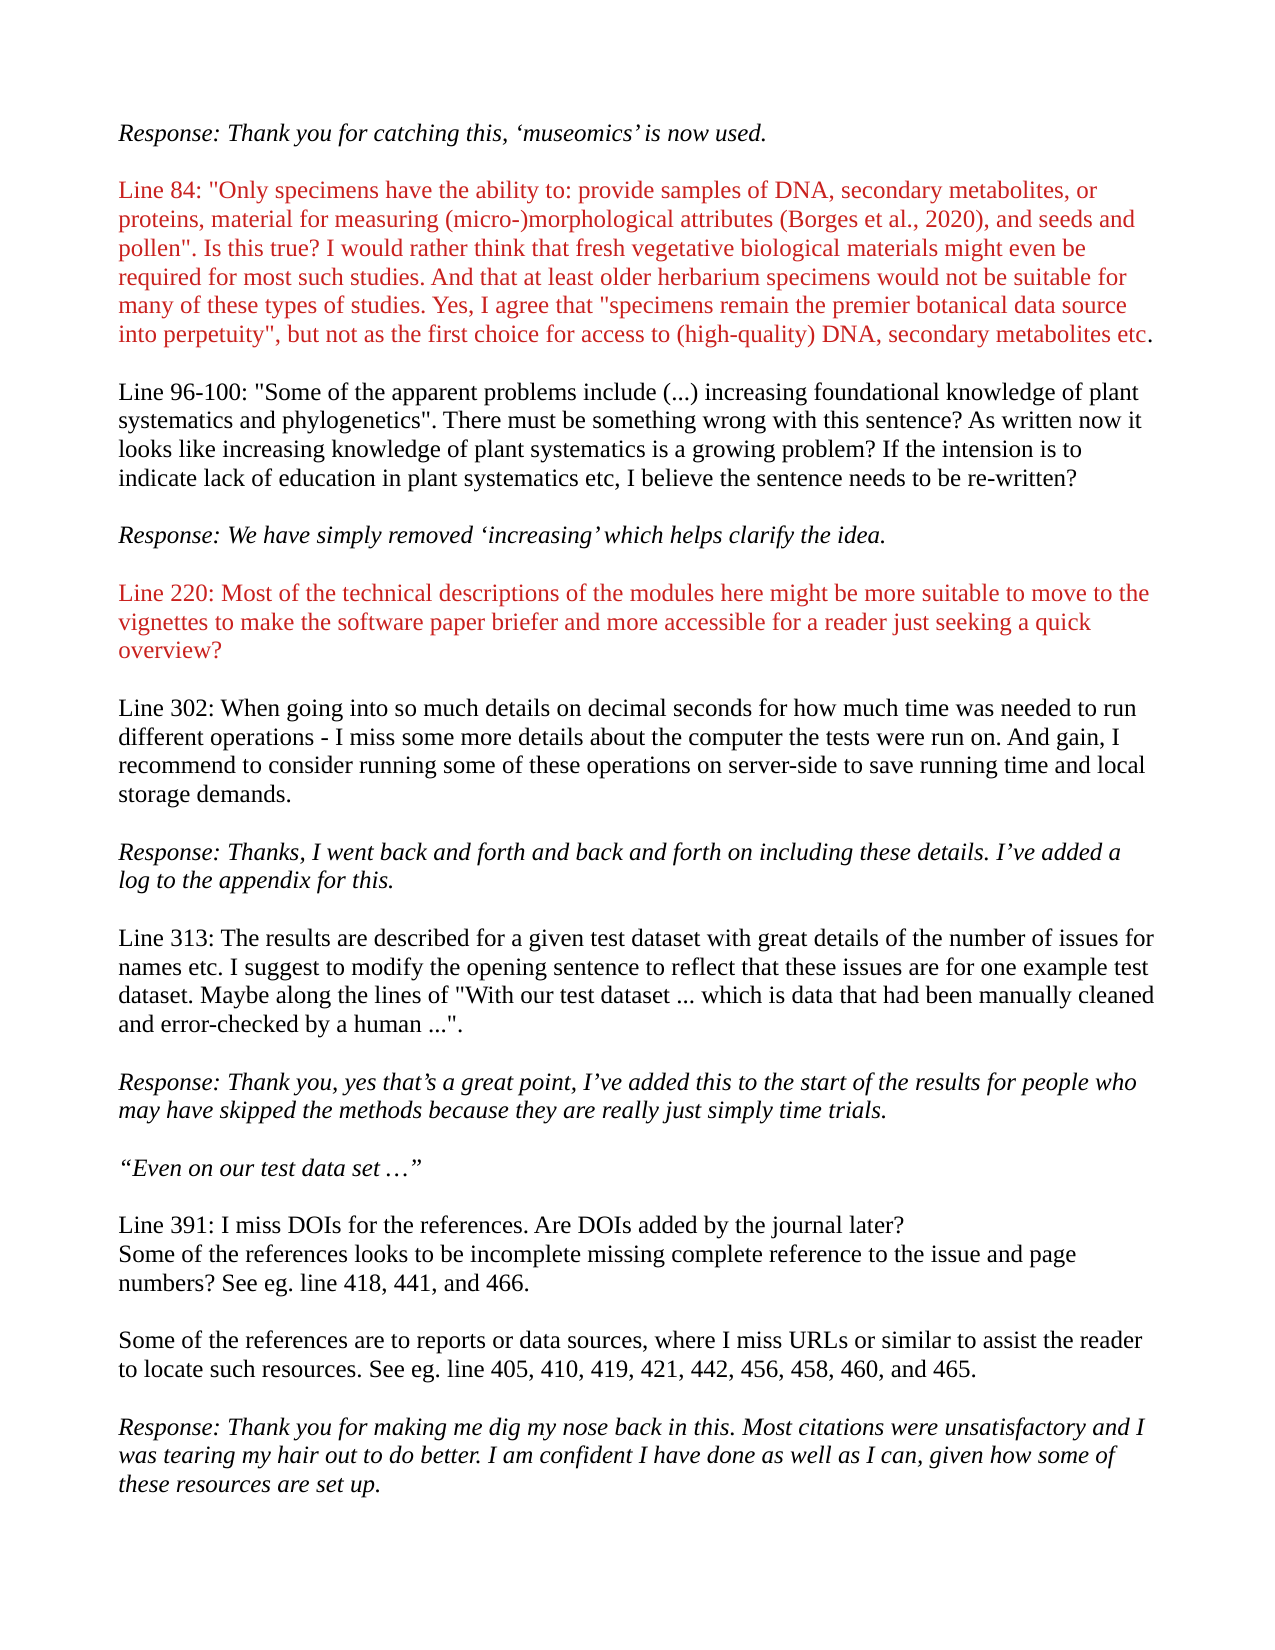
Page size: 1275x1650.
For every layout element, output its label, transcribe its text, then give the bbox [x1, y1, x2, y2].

text “Even on our test data set …” Line 391: I miss DOIs for the references. Are DOIs added by the journal later? Some of the references looks to be incomplete missing complete reference to the issue and page numbers? See eg. line 418, 441, and 466. [118, 1153, 1157, 1297]
text Line 313: The results are described for a given test dataset with great details of the number of issues for names etc. I suggest to modify the opening sentence to reflect that these issues are for one example test dataset. Maybe along the lines of "With our test dataset ... which is data that had been manually cleaned and error-checked by a human ...". [118, 894, 1157, 1038]
text Response: Thank you for catching this, ‘museomics’ is now used. Line 84: "Only specimens have the ability to: provide samples of DNA, secondary metabolites, or proteins, material for measuring (micro-)morphological attributes (Borges et al., 2020), and seeds and pollen". Is this true? I would rather think that fresh vegetative biological materials might even be required for most such studies. And that at least older herbarium specimens would not be suitable for many of these types of studies. Yes, I agree that "specimens remain the premier botanical data source into perpetuity", but not as the first choice for access to (high-quality) DNA, secondary metabolites etc. Line 96-100: "Some of the apparent problems include (...) increasing foundational knowledge of plant systematics and phylogenetics". There must be something wrong with this sentence? As written now it looks like increasing knowledge of plant systematics is a growing problem? If the intension is to indicate lack of education in plant systematics etc, I believe the sentence needs to be re-written? [118, 118, 1157, 492]
text Response: Thanks, I went back and forth and back and forth on including these details. I’ve added a log to the appendix for this. [118, 837, 1157, 894]
text Response: Thank you, yes that’s a great point, I’ve added this to the start of the results for people who may have skipped the methods because they are really just simply time trials. [118, 1067, 1157, 1124]
text Some of the references are to reports or data sources, where I miss URLs or similar to assist the reader to locate such resources. See eg. line 405, 410, 419, 421, 442, 456, 458, 460, and 465. [118, 1297, 1157, 1383]
text Response: Thank you for making me dig my nose back in this. Most citations were unsatisfactory and I was tearing my hair out to do better. I am confident I have done as well as I can, given how some of these resources are set up. [118, 1412, 1157, 1498]
text Response: We have simply removed ‘increasing’ which helps clarify the idea. Line 220: Most of the technical descriptions of the modules here might be more suitable to move to the vignettes to make the software paper briefer and more accessible for a reader just seeking a quick overview? Line 302: When going into so much details on decimal seconds for how much time was needed to run different operations - I miss some more details about the computer the tests were run on. And gain, I recommend to consider running some of these operations on server-side to save running time and local storage demands. [118, 521, 1157, 837]
